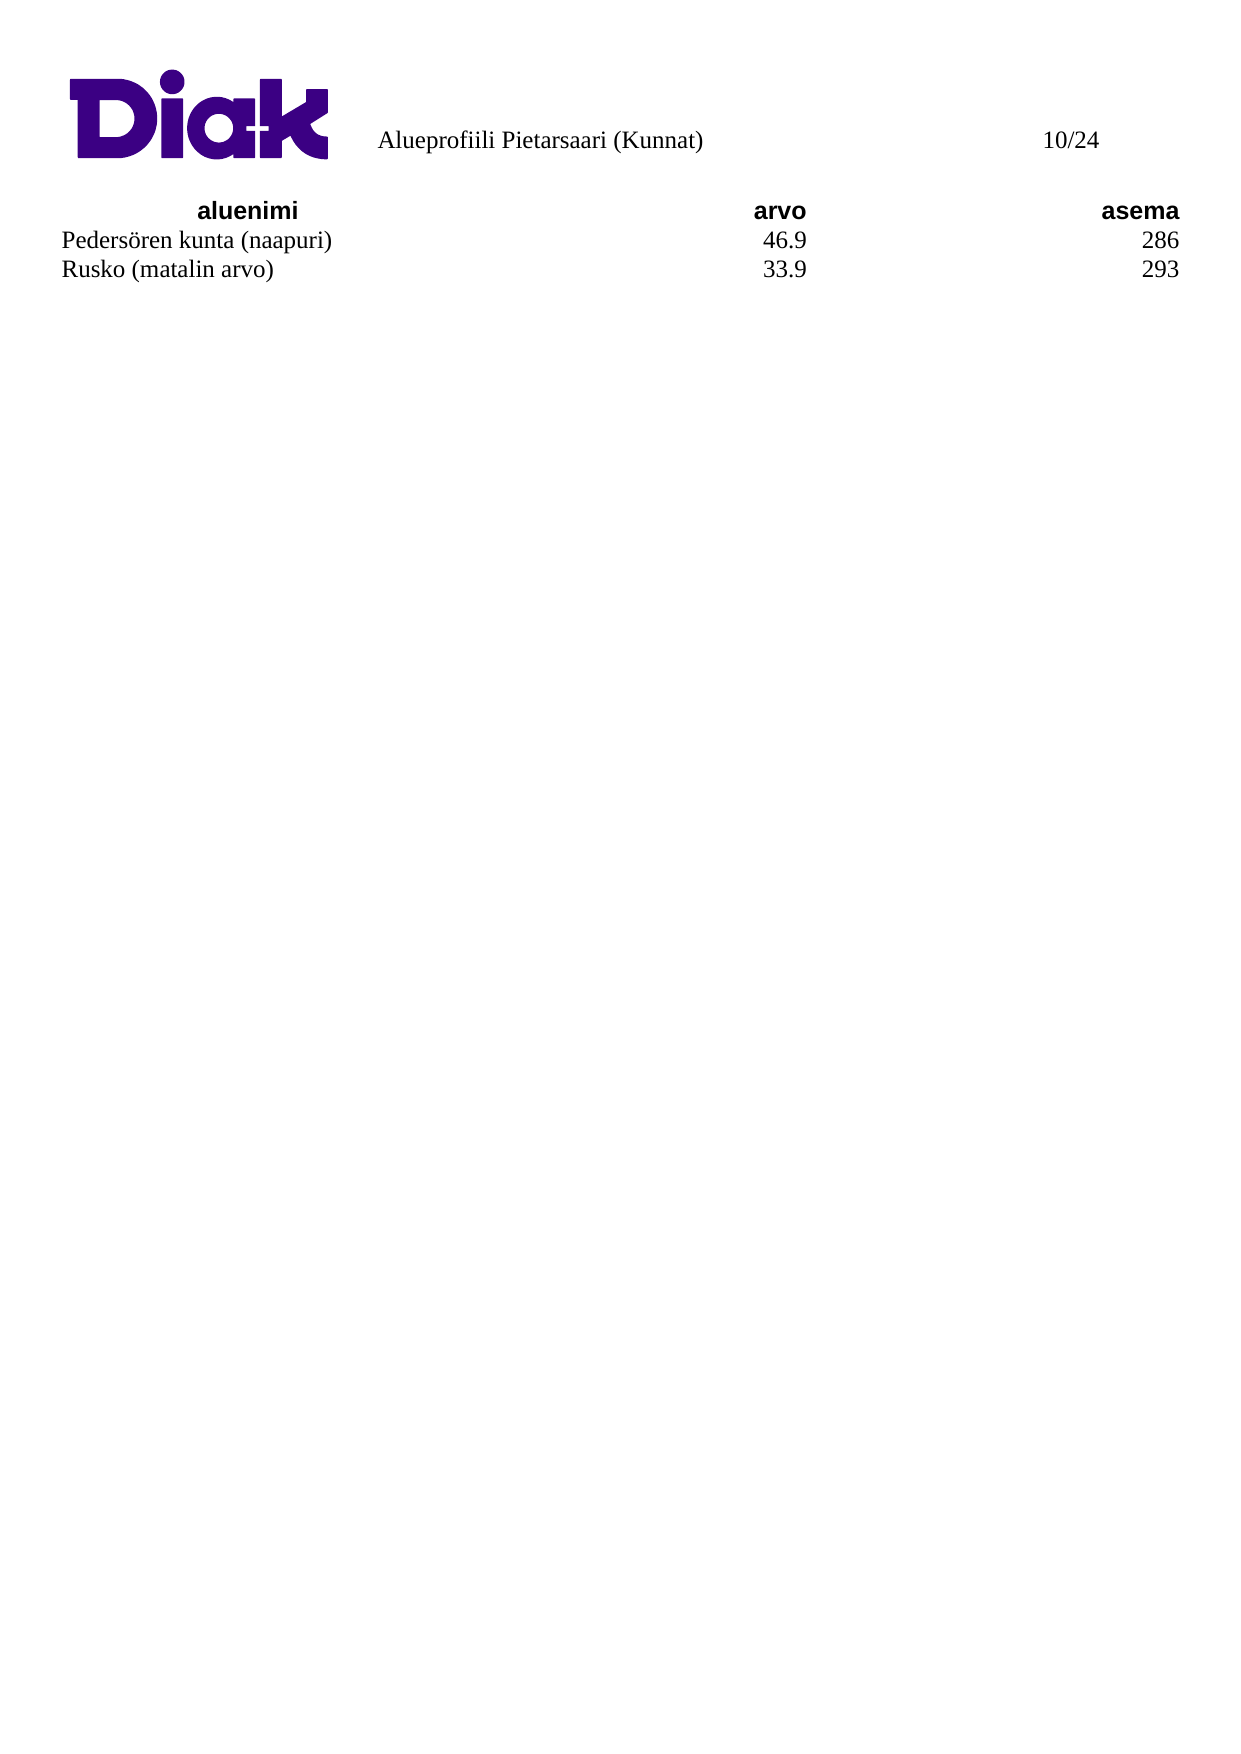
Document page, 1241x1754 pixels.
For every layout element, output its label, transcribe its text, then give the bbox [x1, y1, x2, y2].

table_cell 33.9 [434, 254, 806, 282]
table_cell 46.9 [434, 225, 806, 254]
table_cell 293 [806, 254, 1179, 282]
table_header asema [806, 196, 1179, 225]
table_header aluenimi [61, 196, 434, 225]
table_header arvo [434, 196, 806, 225]
table_cell Pedersören kunta (naapuri) [61, 225, 434, 254]
table_cell 286 [806, 225, 1179, 254]
table_cell Rusko (matalin arvo) [61, 254, 434, 282]
